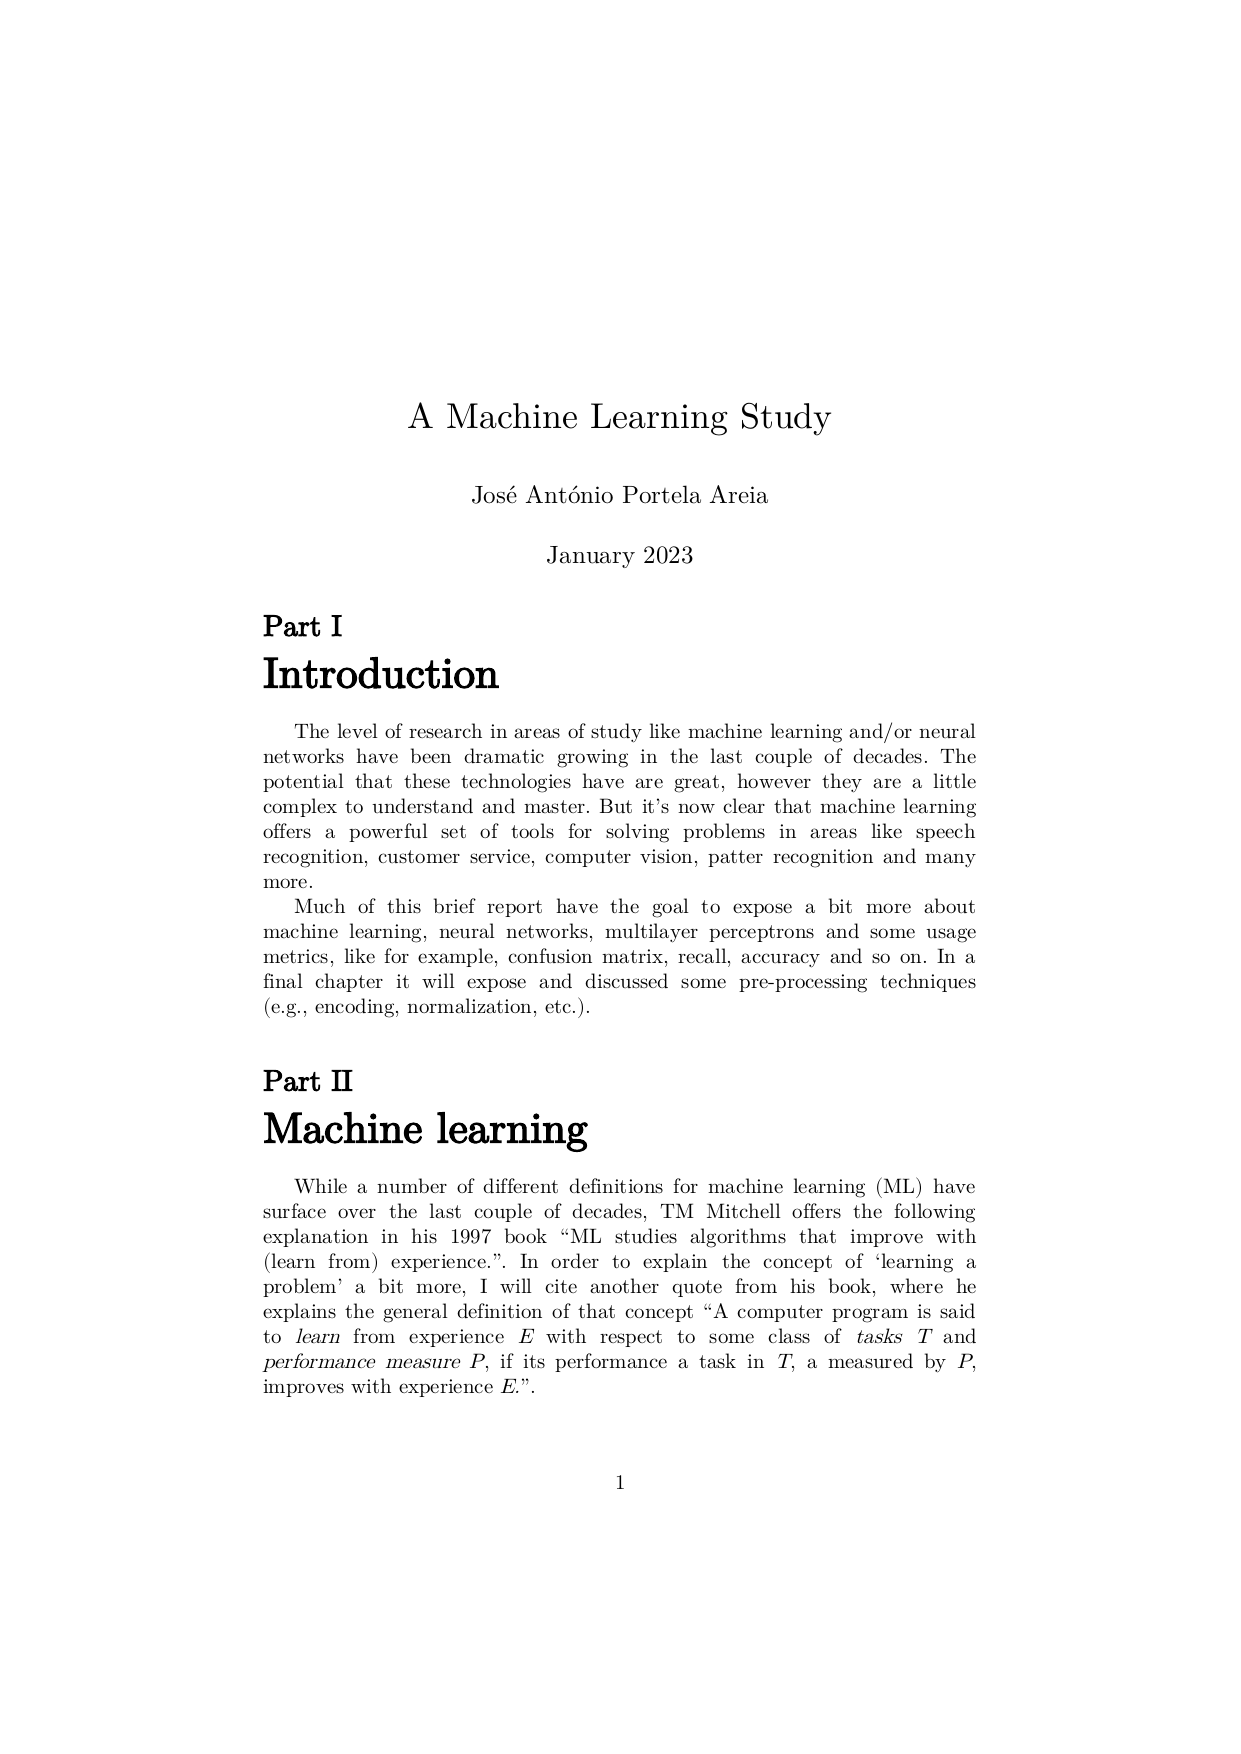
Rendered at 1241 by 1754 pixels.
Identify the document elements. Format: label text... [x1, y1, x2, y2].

title A Machine Learning Study [263, 392, 977, 435]
subtitle Machine learning [263, 1047, 977, 1151]
text January 2023 [263, 539, 977, 569]
subtitle Introduction [263, 592, 977, 696]
text The level of research in areas of study like machine learning and/or neural networks have been dramatic growing in the last couple of decades. The potential that these technologies have are great, however they are a little complex to understand and master. But it’s now clear that machine learning offers a powerful set of tools for solving problems in areas like speech recognition, customer service, computer vision, patter recognition and many more. [263, 718, 977, 893]
text Much of this brief report have the goal to expose a bit more about machine learning, neural networks, multilayer perceptrons and some usage metrics, like for example, confusion matrix, recall, accuracy and so on. In a final chapter it will expose and discussed some pre-processing techniques (e.g., encoding, normalization, etc.). [263, 893, 977, 1018]
text José António Portela Areia [263, 479, 977, 509]
text While a number of different definitions for machine learning (ML) have surface over the last couple of decades, TM Mitchell offers the following explanation in his 1997 book “ML studies algorithms that improve with (learn from) experience.”. In order to explain the concept of ‘learning a problem’ a bit more, I will cite another quote from his book, where he explains the general definition of that concept “A computer program is said to learn from experience E with respect to some class of tasks T and performance measure P, if its performance a task in T, a measured by P, improves with experience E.”. [263, 1173, 977, 1398]
